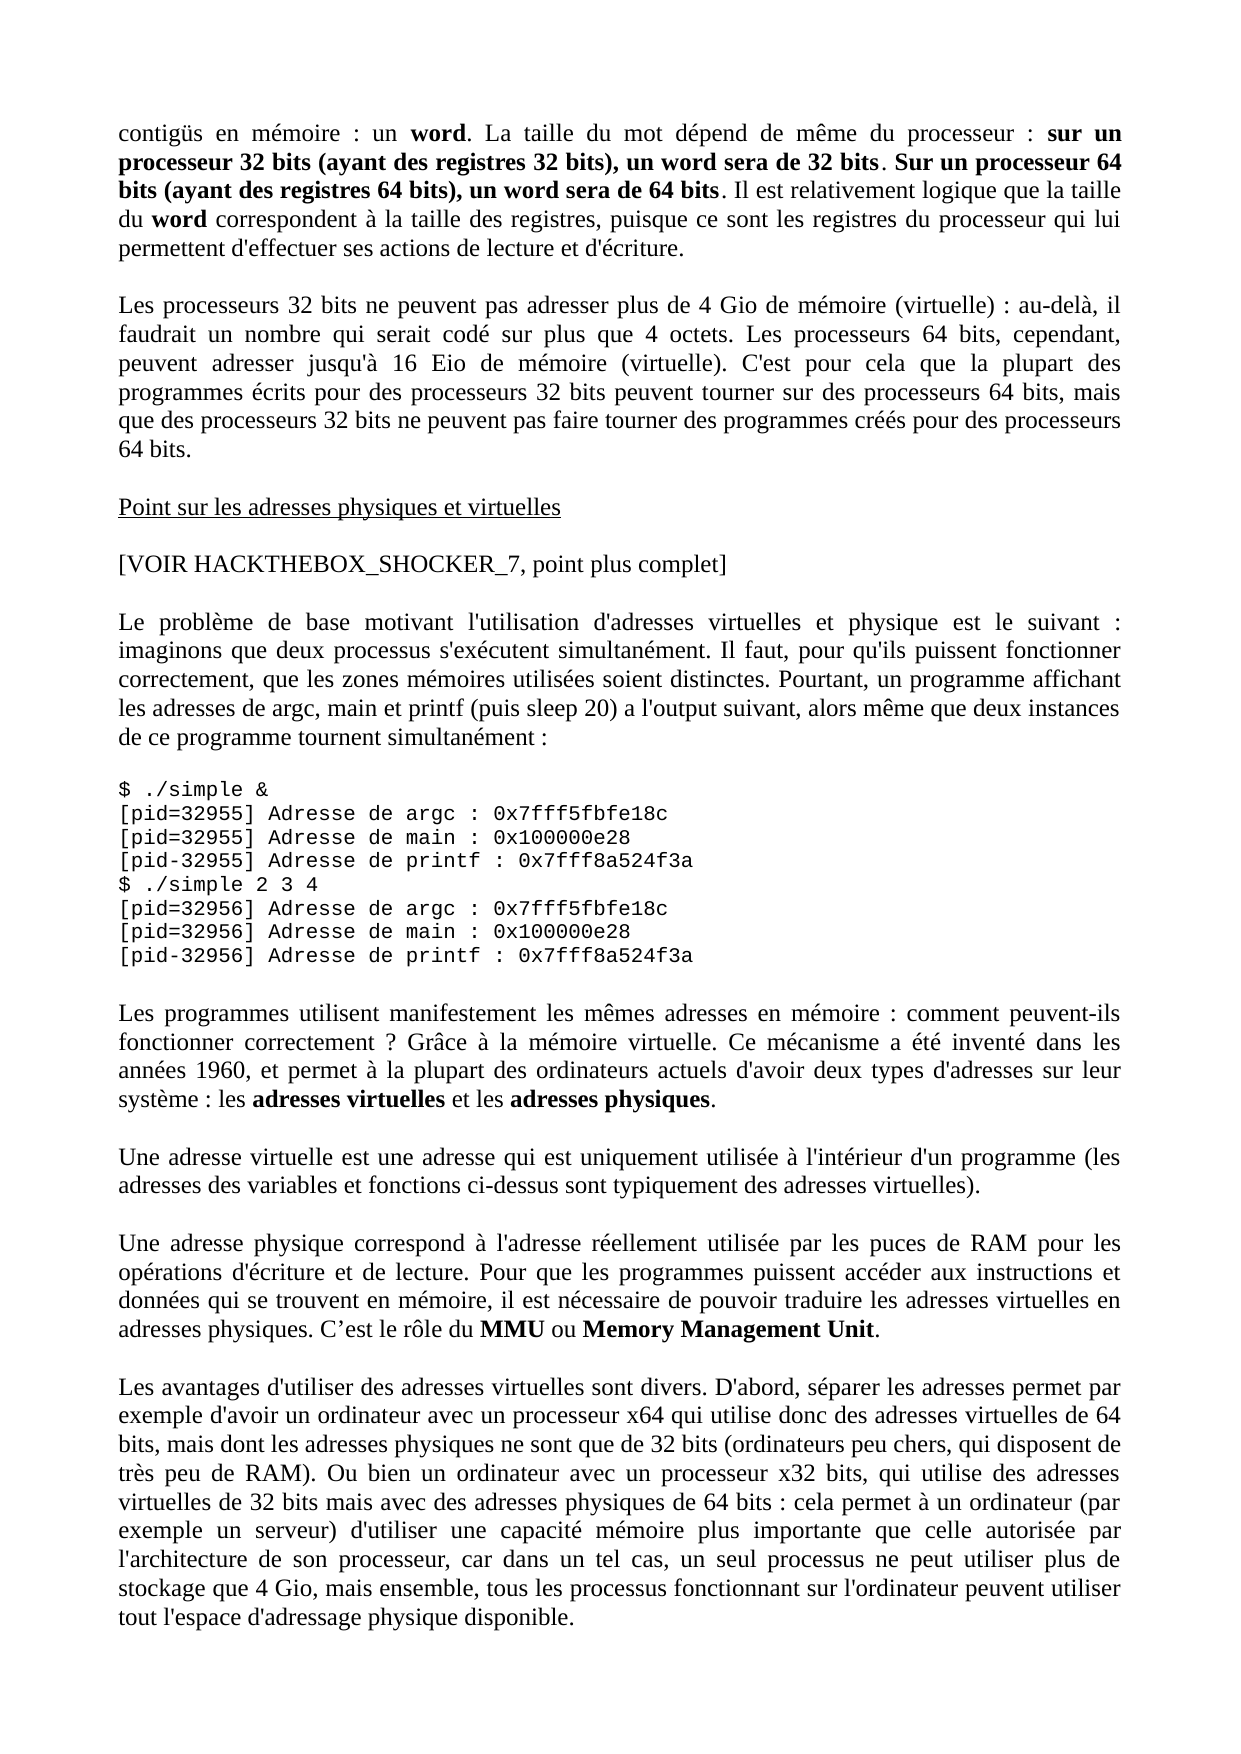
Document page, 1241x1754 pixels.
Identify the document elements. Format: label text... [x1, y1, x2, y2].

text Le problème de base motivant l'utilisation d'adresses virtuelles et physique est le suivant : imaginons que deux processus s'exécutent simultanément. Il faut, pour qu'ils puissent fonctionner correctement, que les zones mémoires utilisées soient distinctes. Pourtant, un programme affichant les adresses de argc, main et printf (puis sleep 20) a l'output suivant, alors même que deux instances de ce programme tournent simultanément : [118, 607, 1122, 751]
text [pid=32956] Adresse de argc : 0x7fff5fbfe18c [118, 898, 1122, 921]
text Point sur les adresses physiques et virtuelles [118, 492, 1122, 521]
text Les processeurs 32 bits ne peuvent pas adresser plus de 4 Gio de mémoire (virtuelle) : au-delà, il faudrait un nombre qui serait codé sur plus que 4 octets. Les processeurs 64 bits, cependant, peuvent adresser jusqu'à 16 Eio de mémoire (virtuelle). C'est pour cela que la plupart des programmes écrits pour des processeurs 32 bits peuvent tourner sur des processeurs 64 bits, mais que des processeurs 32 bits ne peuvent pas faire tourner des programmes créés pour des processeurs 64 bits. [118, 291, 1122, 463]
text [pid=32955] Adresse de argc : 0x7fff5fbfe18c [118, 803, 1122, 827]
text Une adresse virtuelle est une adresse qui est uniquement utilisée à l'intérieur d'un programme (les adresses des variables et fonctions ci-dessus sont typiquement des adresses virtuelles). [118, 1142, 1122, 1199]
text $ ./simple & [118, 779, 1122, 803]
text [pid=32955] Adresse de main : 0x100000e28 [118, 827, 1122, 850]
text contigüs en mémoire : un word. La taille du mot dépend de même du processeur : sur un processeur 32 bits (ayant des registres 32 bits), un word sera de 32 bits. Sur un processeur 64 bits (ayant des registres 64 bits), un word sera de 64 bits. Il est relativement logique que la taille du word correspondent à la taille des registres, puisque ce sont les registres du processeur qui lui permettent d'effectuer ses actions de lecture et d'écriture. [118, 118, 1122, 262]
text [pid-32955] Adresse de printf : 0x7fff8a524f3a [118, 850, 1122, 874]
text Les avantages d'utiliser des adresses virtuelles sont divers. D'abord, séparer les adresses permet par exemple d'avoir un ordinateur avec un processeur x64 qui utilise donc des adresses virtuelles de 64 bits, mais dont les adresses physiques ne sont que de 32 bits (ordinateurs peu chers, qui disposent de très peu de RAM). Ou bien un ordinateur avec un processeur x32 bits, qui utilise des adresses virtuelles de 32 bits mais avec des adresses physiques de 64 bits : cela permet à un ordinateur (par exemple un serveur) d'utiliser une capacité mémoire plus importante que celle autorisée par l'architecture de son processeur, car dans un tel cas, un seul processus ne peut utiliser plus de stockage que 4 Gio, mais ensemble, tous les processus fonctionnant sur l'ordinateur peuvent utiliser tout l'espace d'adressage physique disponible. [118, 1372, 1122, 1631]
text [VOIR HACKTHEBOX_SHOCKER_7, point plus complet] [118, 549, 1122, 578]
text [pid=32956] Adresse de main : 0x100000e28 [118, 921, 1122, 945]
text Une adresse physique correspond à l'adresse réellement utilisée par les puces de RAM pour les opérations d'écriture et de lecture. Pour que les programmes puissent accéder aux instructions et données qui se trouvent en mémoire, il est nécessaire de pouvoir traduire les adresses virtuelles en adresses physiques. C’est le rôle du MMU ou Memory Management Unit. [118, 1228, 1122, 1343]
text $ ./simple 2 3 4 [118, 874, 1122, 898]
text Les programmes utilisent manifestement les mêmes adresses en mémoire : comment peuvent-ils fonctionner correctement ? Grâce à la mémoire virtuelle. Ce mécanisme a été inventé dans les années 1960, et permet à la plupart des ordinateurs actuels d'avoir deux types d'adresses sur leur système : les adresses virtuelles et les adresses physiques. [118, 998, 1122, 1113]
text [pid-32956] Adresse de printf : 0x7fff8a524f3a [118, 945, 1122, 968]
